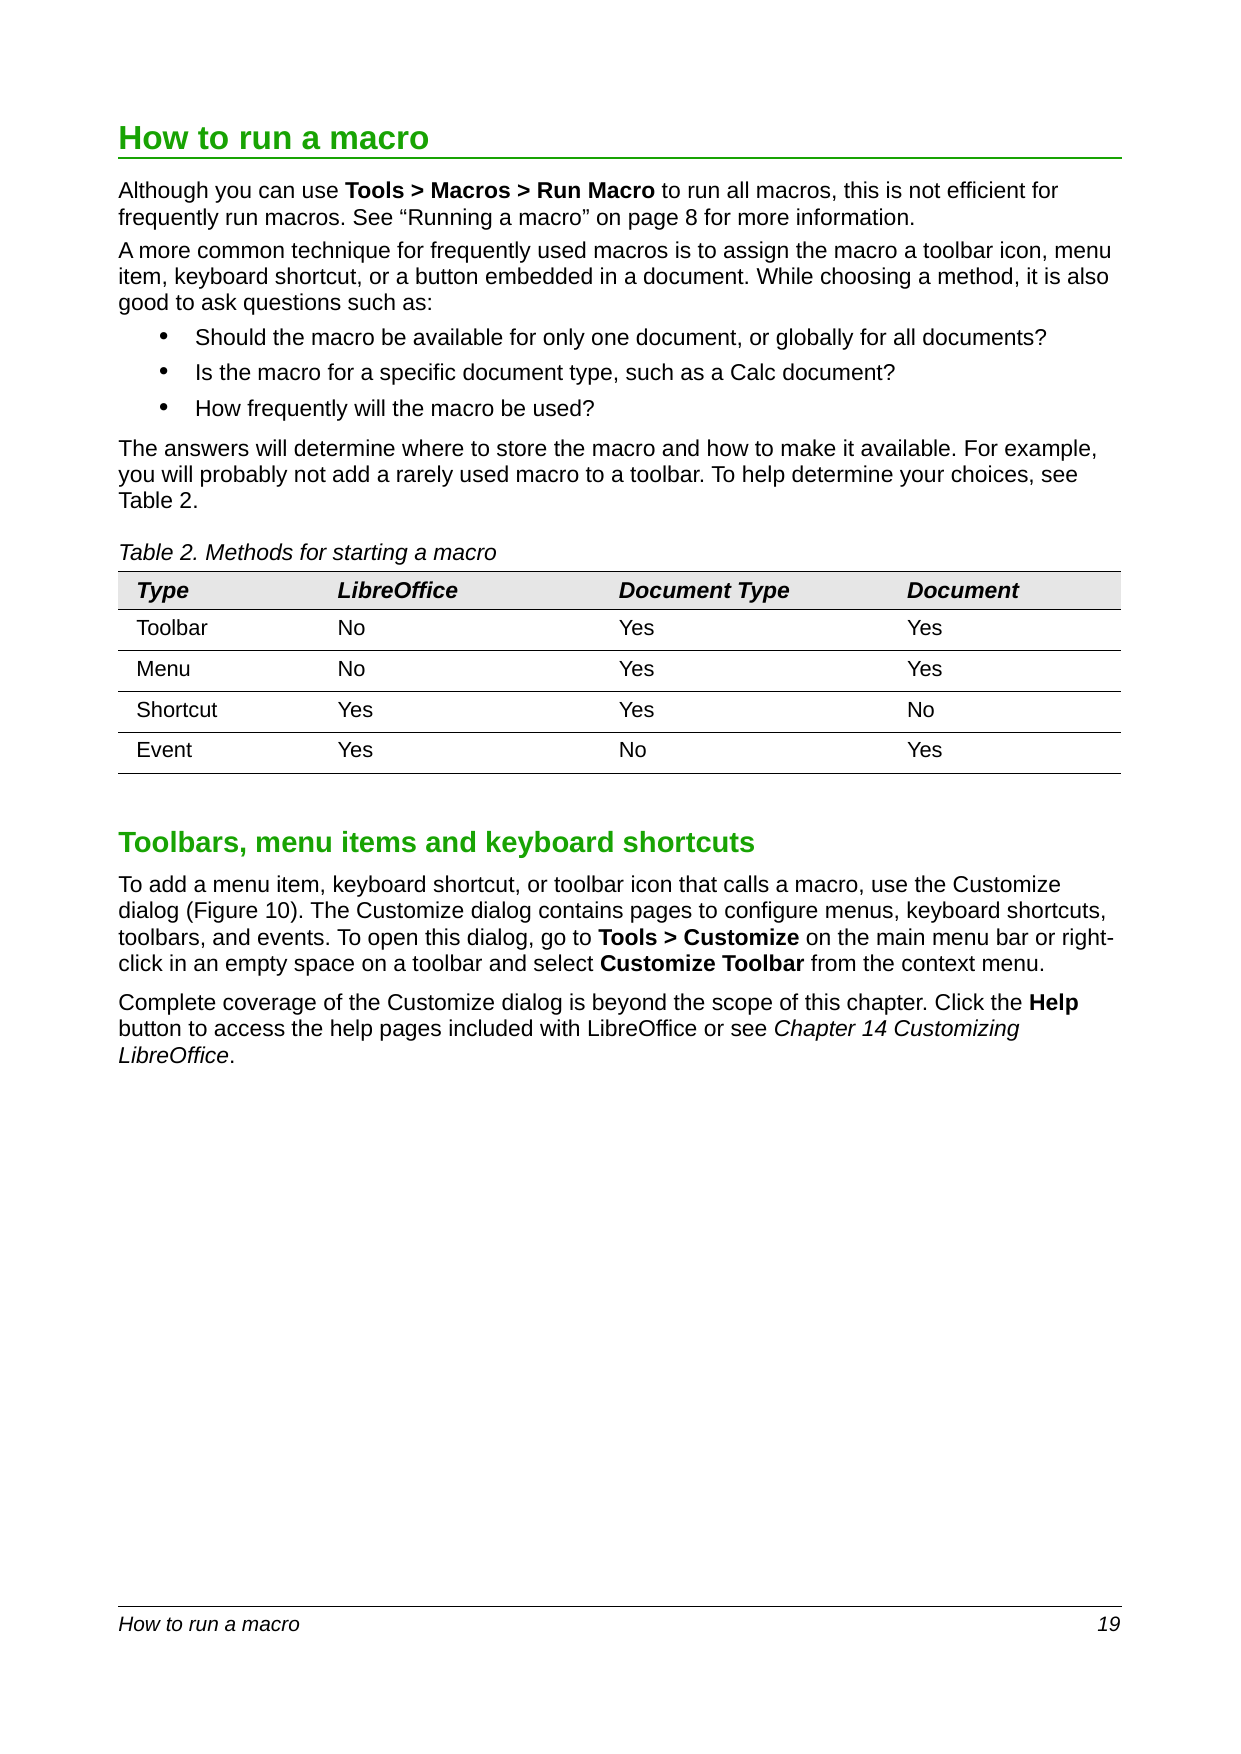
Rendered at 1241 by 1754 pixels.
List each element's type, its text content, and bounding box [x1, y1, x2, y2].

table_header LibreOffice [319, 572, 601, 609]
table_cell No [889, 692, 1121, 732]
table_header Document [889, 572, 1121, 609]
subtitle Toolbars, menu items and keyboard shortcuts [118, 825, 1122, 859]
table_cell No [319, 610, 601, 650]
subtitle How to run a macro [118, 118, 1122, 157]
list Should the macro be available for only one document, or globally for all documents? [156, 322, 1122, 351]
table_header Type [118, 572, 319, 609]
list How frequently will the macro be used? [156, 393, 1122, 422]
list A more common technique for frequently used macros is to assign the macro a toolbar icon, menu item, keyboard shortcut, or a button embedded in a document. While choosing a method, it is also good to ask questions such as: [118, 237, 1122, 316]
list Although you can use Tools > Macros > Run Macro to run all macros, this is not efficient for frequently run macros. See “Running a macro” on page 8 for more information. [118, 177, 1122, 230]
table_cell Menu [118, 651, 319, 691]
table_cell Yes [889, 610, 1121, 650]
text To add a menu item, keyboard shortcut, or toolbar icon that calls a macro, use the Customize dialog (Figure 10). The Customize dialog contains pages to configure menus, keyboard shortcuts, toolbars, and events. To open this dialog, go to Tools > Customize on the main menu bar or right-click in an empty space on a toolbar and select Customize Toolbar from the context menu. [118, 871, 1122, 976]
text Complete coverage of the Customize dialog is beyond the scope of this chapter. Click the Help button to access the help pages included with LibreOffice or see Chapter 14 Customizing LibreOffice. [118, 989, 1122, 1068]
table_cell Yes [601, 610, 889, 650]
table_cell Toolbar [118, 610, 319, 650]
table_cell Yes [319, 692, 601, 732]
table_cell Yes [319, 733, 601, 772]
table_cell Shortcut [118, 692, 319, 732]
table_header Document Type [601, 572, 889, 609]
table_cell Yes [889, 651, 1121, 691]
table_cell Yes [601, 651, 889, 691]
list Is the macro for a specific document type, such as a Calc document? [156, 358, 1122, 387]
table_cell No [319, 651, 601, 691]
text Table 2. Methods for starting a macro [118, 539, 1122, 565]
table_cell Yes [601, 692, 889, 732]
table_cell Event [118, 733, 319, 772]
table_cell No [601, 733, 889, 772]
table_cell Yes [889, 733, 1121, 772]
text The answers will determine where to store the macro and how to make it available. For example, you will probably not add a rarely used macro to a toolbar. To help determine your choices, see 2. [118, 434, 1122, 514]
